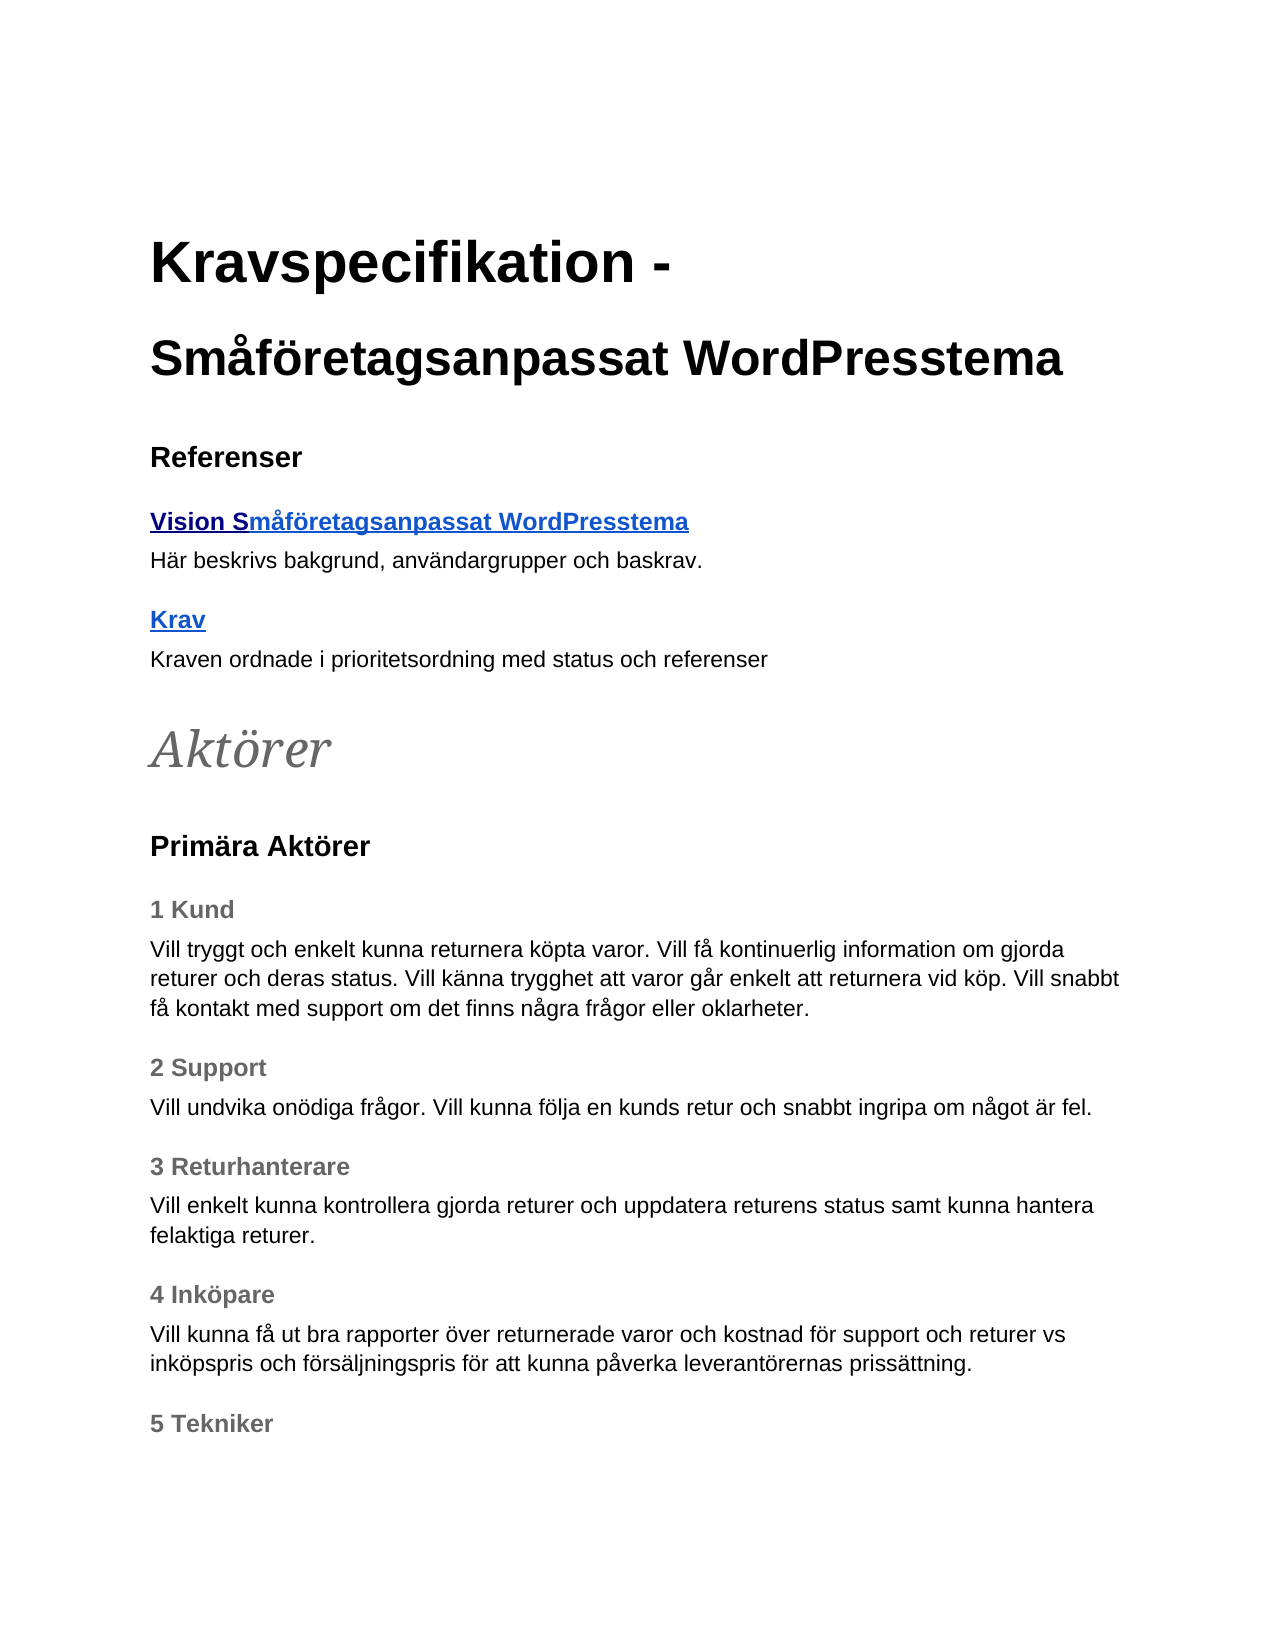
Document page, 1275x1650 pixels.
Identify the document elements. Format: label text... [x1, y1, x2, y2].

text Vill tryggt och enkelt kunna returnera köpta varor. Vill få kontinuerlig information om gjorda returer och deras status. Vill känna trygghet att varor går enkelt att returnera vid köp. Vill snabbt få kontakt med support om det finns några frågor eller oklarheter. [150, 936, 1125, 1021]
subtitle Referenser [150, 441, 1125, 473]
text Kraven ordnade i prioritetsordning med status och referenser [150, 647, 1125, 672]
subtitle Krav [150, 606, 1125, 634]
subtitle 5 Tekniker [150, 1409, 1125, 1437]
subtitle 2 Support [150, 1054, 1125, 1082]
text Vill enkelt kunna kontrollera gjorda returer och uppdatera returens status samt kunna hantera felaktiga returer. [150, 1193, 1125, 1248]
subtitle Vision Småföretagsanpassat WordPresstema [150, 507, 1125, 535]
text Här beskrivs bakgrund, användargrupper och baskrav. [150, 548, 1125, 573]
subtitle 4 Inköpare [150, 1281, 1125, 1309]
subtitle Primära Aktörer [150, 829, 1125, 862]
text Vill undvika onödiga frågor. Vill kunna följa en kunds retur och snabbt ingripa om något är fel. [150, 1094, 1125, 1120]
subtitle Aktörer [150, 714, 1125, 782]
subtitle 3 Returhanterare [150, 1153, 1125, 1181]
title Kravspecifikation - Småföretagsanpassat WordPresstema [150, 229, 1125, 391]
subtitle 1 Kund [150, 896, 1125, 924]
text Vill kunna få ut bra rapporter över returnerade varor och kostnad för support och returer vs inköpspris och försäljningspris för att kunna påverka leverantörernas prissättning. [150, 1321, 1125, 1376]
